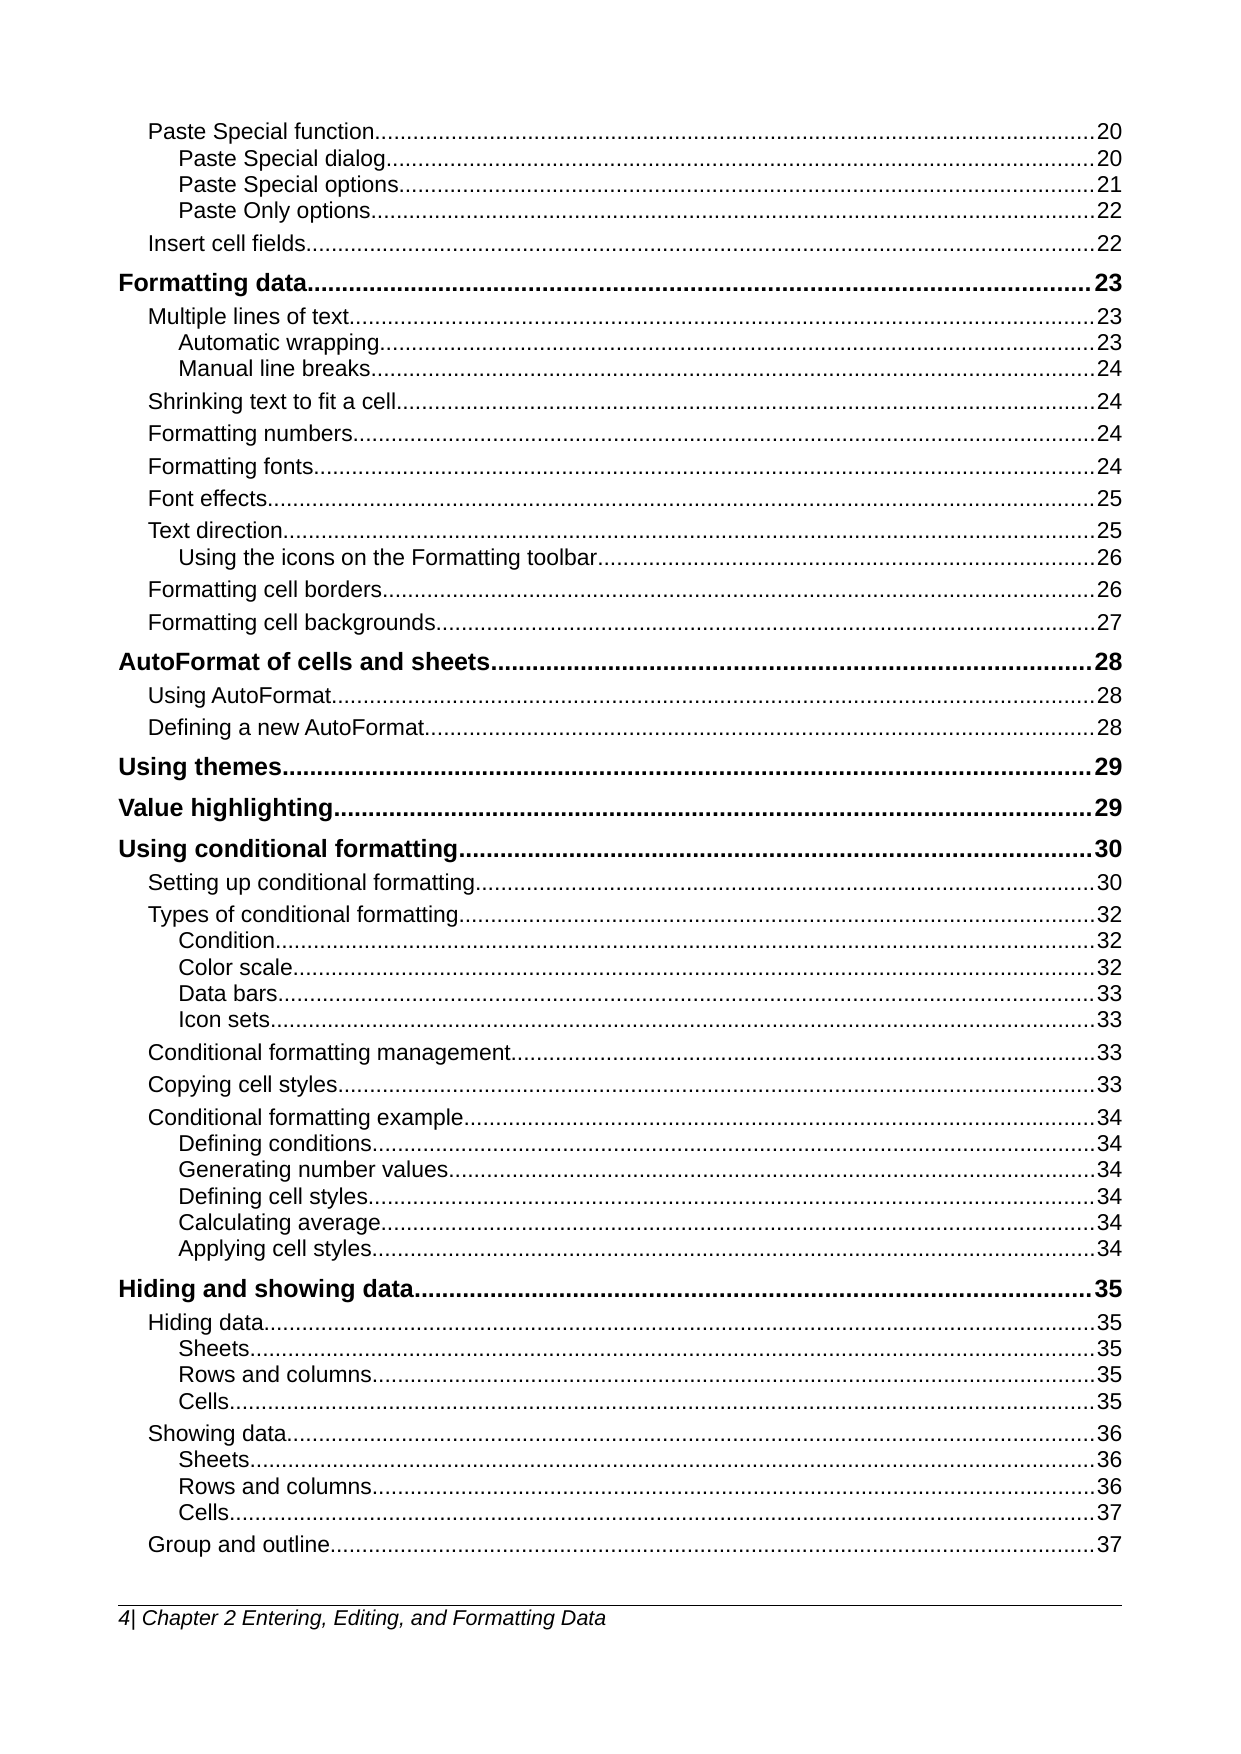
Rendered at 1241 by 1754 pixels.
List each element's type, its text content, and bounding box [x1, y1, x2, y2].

text Group and outline 37 [148, 1531, 1122, 1558]
text Data bars 33 [178, 980, 1122, 1006]
text Hiding data 35 [148, 1308, 1122, 1335]
text Font effects 25 [148, 485, 1122, 511]
text Copying cell styles 33 [148, 1071, 1122, 1098]
text Formatting cell borders 26 [148, 576, 1122, 602]
text Paste Only options 22 [178, 197, 1122, 223]
text Defining conditions 34 [178, 1130, 1122, 1156]
text Using AutoFormat 28 [148, 682, 1122, 708]
text Color scale 32 [178, 954, 1122, 980]
text Using the icons on the Formatting toolbar 26 [178, 544, 1122, 570]
text Formatting data 23 [118, 268, 1122, 297]
text Multiple lines of text 23 [148, 303, 1122, 329]
text Condition 32 [178, 927, 1122, 954]
text Cells 37 [178, 1499, 1122, 1525]
text Paste Special options 21 [178, 171, 1122, 197]
text Insert cell fields 22 [148, 229, 1122, 256]
text Conditional formatting management 33 [148, 1039, 1122, 1065]
text Formatting numbers 24 [148, 420, 1122, 447]
text Rows and columns 36 [178, 1473, 1122, 1499]
text Manual line breaks 24 [178, 355, 1122, 382]
text Formatting fonts 24 [148, 453, 1122, 479]
text Using themes 29 [118, 752, 1122, 781]
text Defining cell styles 34 [178, 1183, 1122, 1209]
text Showing data 36 [148, 1420, 1122, 1446]
text Shrinking text to fit a cell 24 [148, 388, 1122, 414]
text Hiding and showing data 35 [118, 1274, 1122, 1302]
text Conditional formatting example 34 [148, 1104, 1122, 1130]
text Paste Special dialog 20 [178, 144, 1122, 171]
text Defining a new AutoFormat 28 [148, 714, 1122, 740]
text Value highlighting 29 [118, 793, 1122, 822]
text Automatic wrapping 23 [178, 329, 1122, 355]
text Text direction 25 [148, 517, 1122, 544]
text Applying cell styles 34 [178, 1235, 1122, 1262]
text Calculating average 34 [178, 1209, 1122, 1235]
text Formatting cell backgrounds 27 [148, 608, 1122, 635]
text AutoFormat of cells and sheets 28 [118, 647, 1122, 676]
text Cells 35 [178, 1388, 1122, 1414]
text Sheets 36 [178, 1446, 1122, 1473]
text Icon sets 33 [178, 1006, 1122, 1033]
text Paste Special function 20 [148, 118, 1122, 144]
text Using conditional formatting 30 [118, 834, 1122, 863]
text Generating number values 34 [178, 1156, 1122, 1183]
text Types of conditional formatting 32 [148, 901, 1122, 927]
text Rows and columns 35 [178, 1361, 1122, 1388]
text Setting up conditional formatting 30 [148, 869, 1122, 895]
text Sheets 35 [178, 1335, 1122, 1361]
